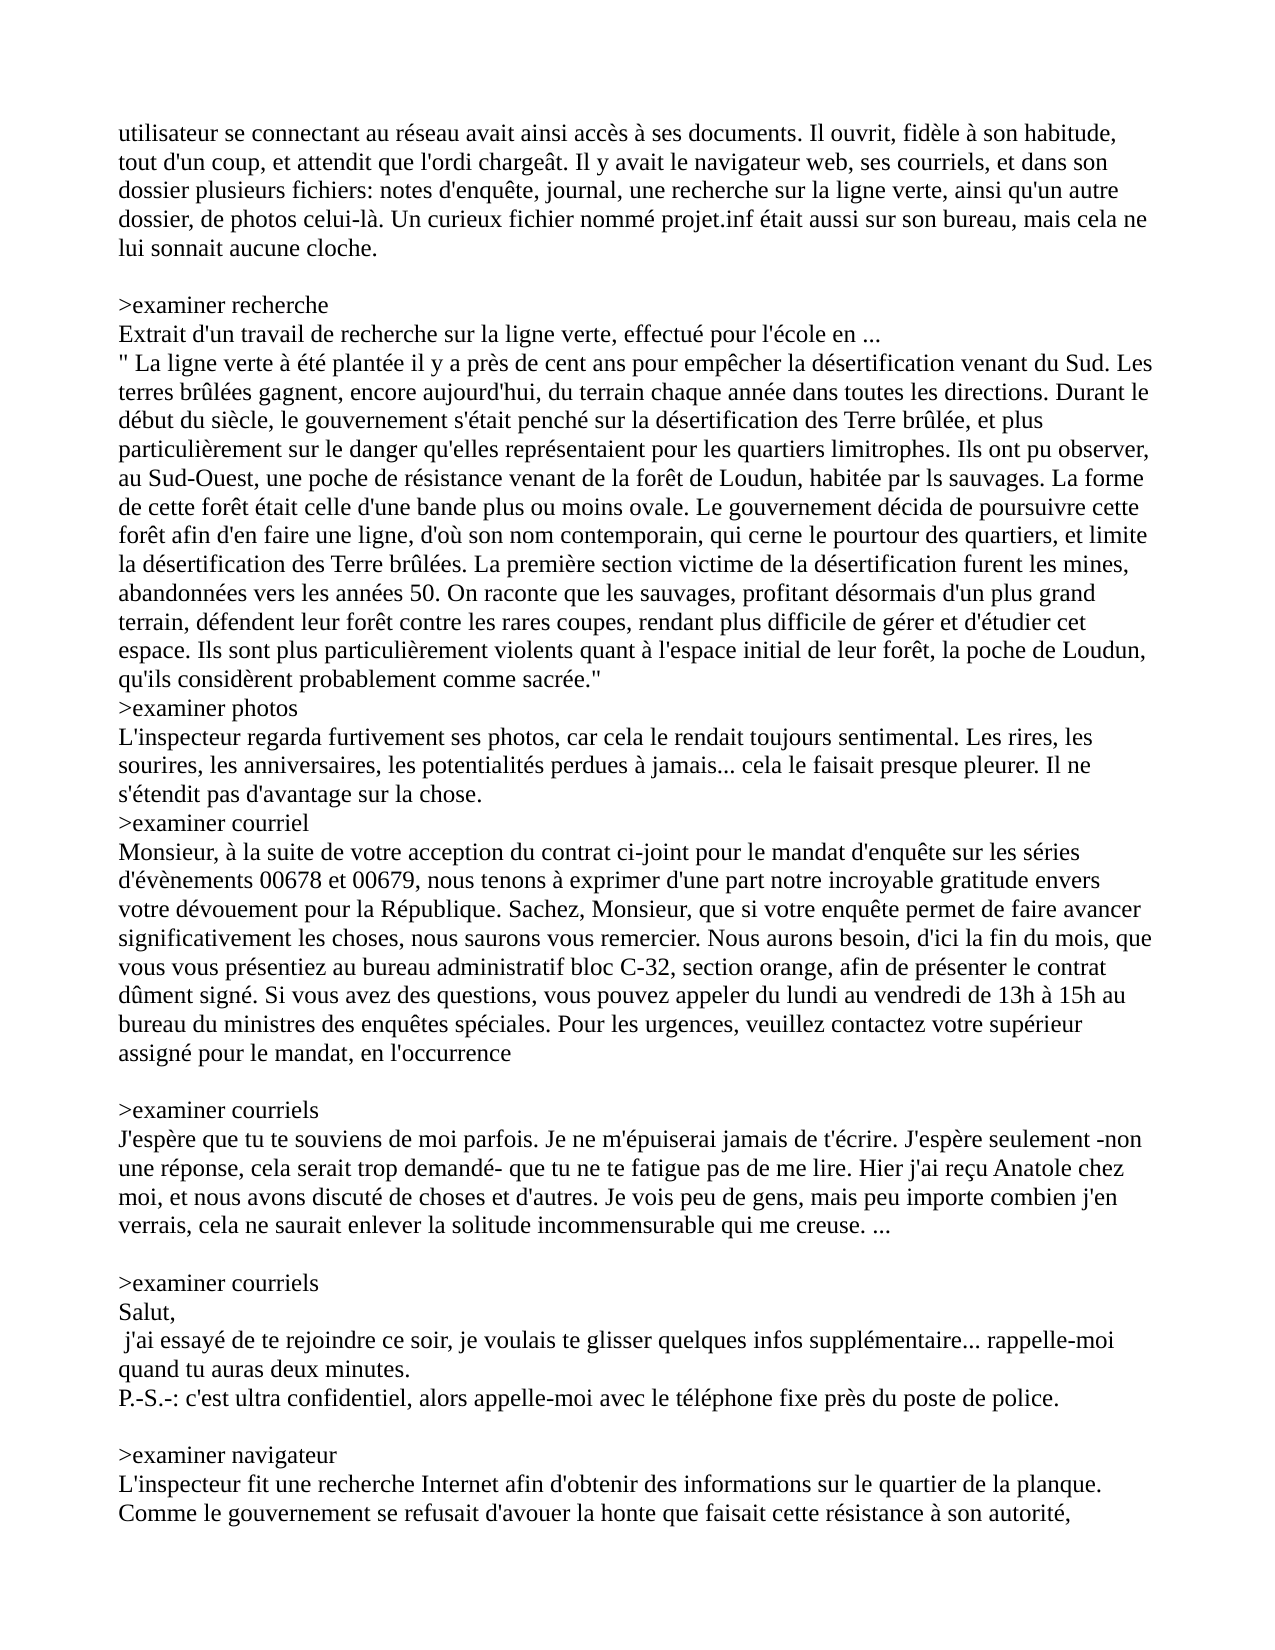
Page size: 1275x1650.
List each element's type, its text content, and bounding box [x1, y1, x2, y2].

text P.-S.-: c'est ultra confidentiel, alors appelle-moi avec le téléphone fixe près du poste de police. [118, 1383, 1157, 1412]
text >examiner photos [118, 693, 1157, 722]
text J'espère que tu te souviens de moi parfois. Je ne m'épuiserai jamais de t'écrire. J'espère seulement -non une réponse, cela serait trop demandé- que tu ne te fatigue pas de me lire. Hier j'ai reçu Anatole chez moi, et nous avons discuté de choses et d'autres. Je vois peu de gens, mais peu importe combien j'en verrais, cela ne saurait enlever la solitude incommensurable qui me creuse. ... [118, 1124, 1157, 1239]
text >examiner recherche [118, 291, 1157, 319]
text j'ai essayé de te rejoindre ce soir, je voulais te glisser quelques infos supplémentaire... rappelle-moi quand tu auras deux minutes. [118, 1326, 1157, 1383]
text " La ligne verte à été plantée il y a près de cent ans pour empêcher la désertification venant du Sud. Les terres brûlées gagnent, encore aujourd'hui, du terrain chaque année dans toutes les directions. Durant le début du siècle, le gouvernement s'était penché sur la désertification des Terre brûlée, et plus particulièrement sur le danger qu'elles représentaient pour les quartiers limitrophes. Ils ont pu observer, au Sud-Ouest, une poche de résistance venant de la forêt de Loudun, habitée par ls sauvages. La forme de cette forêt était celle d'une bande plus ou moins ovale. Le gouvernement décida de poursuivre cette forêt afin d'en faire une ligne, d'où son nom contemporain, qui cerne le pourtour des quartiers, et limite la désertification des Terre brûlées. La première section victime de la désertification furent les mines, abandonnées vers les années 50. On raconte que les sauvages, profitant désormais d'un plus grand terrain, défendent leur forêt contre les rares coupes, rendant plus difficile de gérer et d'étudier cet espace. Ils sont plus particulièrement violents quant à l'espace initial de leur forêt, la poche de Loudun, qu'ils considèrent probablement comme sacrée." [118, 348, 1157, 693]
text Salut, [118, 1297, 1157, 1326]
text >examiner courriels [118, 1096, 1157, 1124]
text L'inspecteur regarda furtivement ses photos, car cela le rendait toujours sentimental. Les rires, les sourires, les anniversaires, les potentialités perdues à jamais... cela le faisait presque pleurer. Il ne s'étendit pas d'avantage sur la chose. [118, 722, 1157, 808]
text utilisateur se connectant au réseau avait ainsi accès à ses documents. Il ouvrit, fidèle à son habitude, tout d'un coup, et attendit que l'ordi chargeât. Il y avait le navigateur web, ses courriels, et dans son dossier plusieurs fichiers: notes d'enquête, journal, une recherche sur la ligne verte, ainsi qu'un autre dossier, de photos celui-là. Un curieux fichier nommé projet.inf était aussi sur son bureau, mais cela ne lui sonnait aucune cloche. [118, 118, 1157, 262]
text L'inspecteur fit une recherche Internet afin d'obtenir des informations sur le quartier de la planque. Comme le gouvernement se refusait d'avouer la honte que faisait cette résistance à son autorité, [118, 1469, 1157, 1527]
text >examiner courriels [118, 1268, 1157, 1297]
text >examiner courriel [118, 808, 1157, 837]
text >examiner navigateur [118, 1441, 1157, 1469]
text Monsieur, à la suite de votre acception du contrat ci-joint pour le mandat d'enquête sur les séries d'évènements 00678 et 00679, nous tenons à exprimer d'une part notre incroyable gratitude envers votre dévouement pour la République. Sachez, Monsieur, que si votre enquête permet de faire avancer significativement les choses, nous saurons vous remercier. Nous aurons besoin, d'ici la fin du mois, que vous vous présentiez au bureau administratif bloc C-32, section orange, afin de présenter le contrat dûment signé. Si vous avez des questions, vous pouvez appeler du lundi au vendredi de 13h à 15h au bureau du ministres des enquêtes spéciales. Pour les urgences, veuillez contactez votre supérieur assigné pour le mandat, en l'occurrence [118, 837, 1157, 1067]
text Extrait d'un travail de recherche sur la ligne verte, effectué pour l'école en ... [118, 319, 1157, 348]
